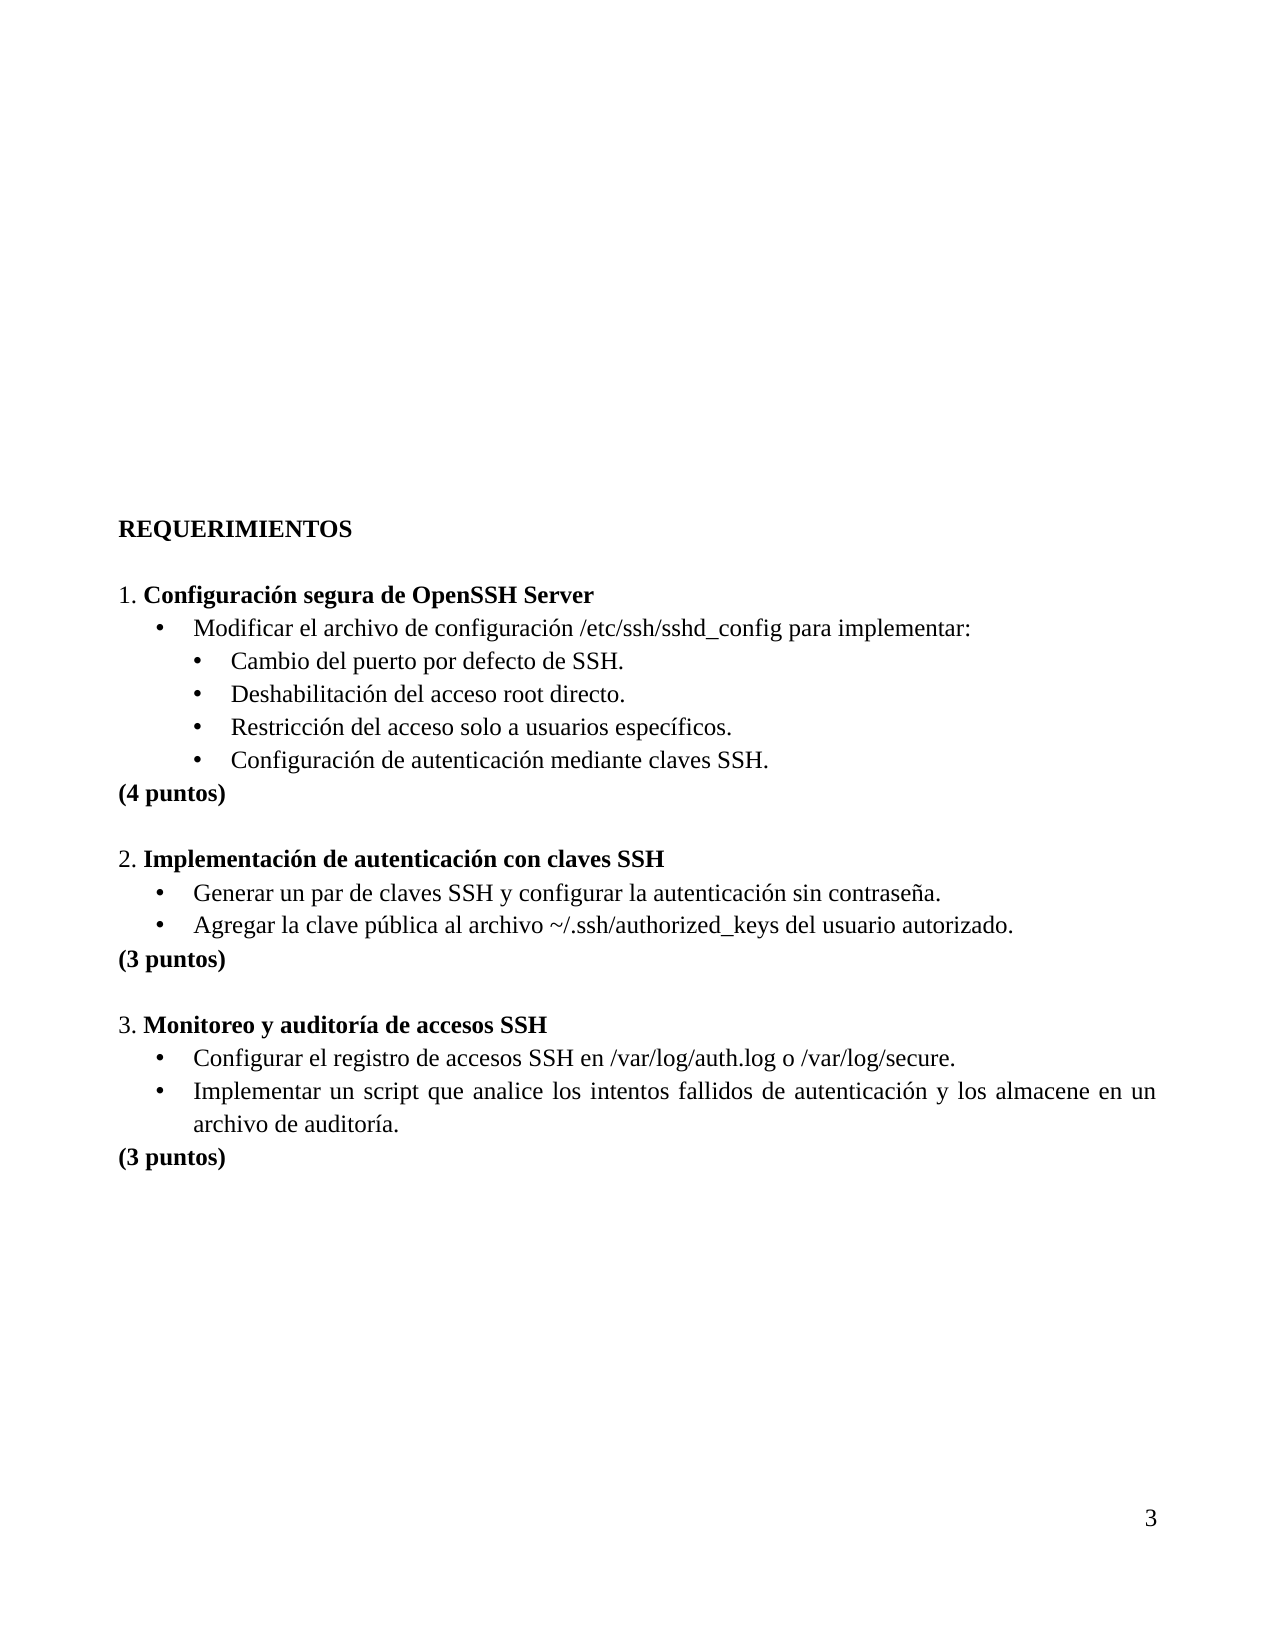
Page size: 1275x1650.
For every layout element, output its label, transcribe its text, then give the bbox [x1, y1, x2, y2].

list Agregar la clave pública al archivo ~/.ssh/authorized_keys del usuario autorizado. [156, 911, 1157, 939]
text REQUERIMIENTOS [118, 514, 1157, 543]
list Cambio del puerto por defecto de SSH. [193, 646, 1157, 675]
list Deshabilitación del acceso root directo. [193, 679, 1157, 708]
list Generar un par de claves SSH y configurar la autenticación sin contraseña. [156, 878, 1157, 906]
text 1. Configuración segura de OpenSSH Server [118, 580, 1157, 609]
text 3. Monitoreo y auditoría de accesos SSH [118, 1010, 1157, 1038]
list Configurar el registro de accesos SSH en /var/log/auth.log o /var/log/secure. [156, 1043, 1157, 1071]
text (3 puntos) [118, 944, 1157, 972]
text (4 puntos) [118, 778, 1157, 807]
list Implementar un script que analice los intentos fallidos de autenticación y los almacene en un archivo de auditoría. [156, 1076, 1157, 1137]
list Configuración de autenticación mediante claves SSH. [193, 746, 1157, 774]
list Modificar el archivo de configuración /etc/ssh/sshd_config para implementar: [156, 613, 1157, 642]
list Restricción del acceso solo a usuarios específicos. [193, 712, 1157, 741]
text 2. Implementación de autenticación con claves SSH [118, 844, 1157, 873]
text (3 puntos) [118, 1142, 1157, 1171]
